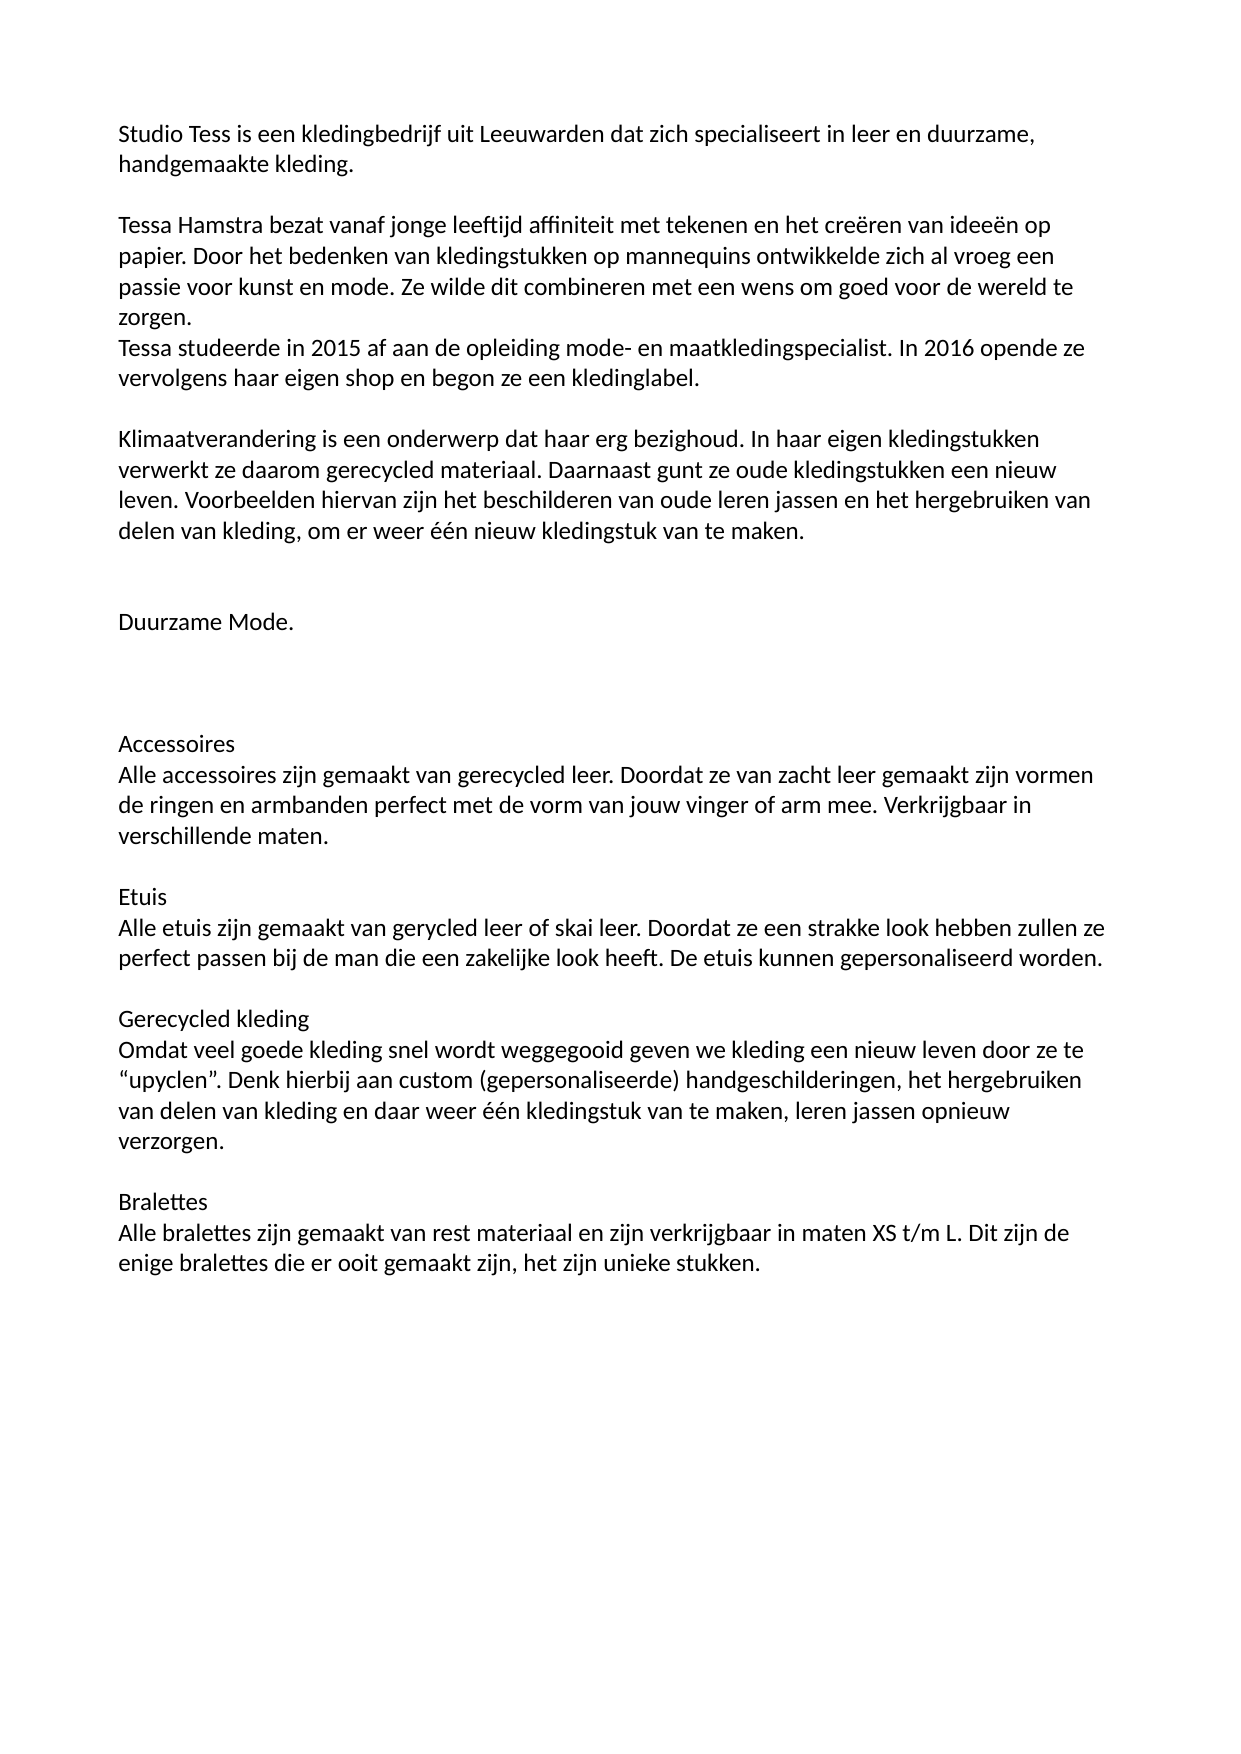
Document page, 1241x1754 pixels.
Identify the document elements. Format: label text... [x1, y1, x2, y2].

text Tessa studeerde in 2015 af aan de opleiding mode- en maatkledingspecialist. In 2016 opende ze vervolgens haar eigen shop en begon ze een kledinglabel. [118, 332, 1122, 393]
text Etuis [118, 881, 1122, 912]
text Alle etuis zijn gemaakt van gerycled leer of skai leer. Doordat ze een strakke look hebben zullen ze perfect passen bij de man die een zakelijke look heeft. De etuis kunnen gepersonaliseerd worden. [118, 912, 1122, 973]
text Gerecycled kleding [118, 1003, 1122, 1034]
text Alle bralettes zijn gemaakt van rest materiaal en zijn verkrijgbaar in maten XS t/m L. Dit zijn de enige bralettes die er ooit gemaakt zijn, het zijn unieke stukken. [118, 1217, 1122, 1278]
text Accessoires [118, 728, 1122, 759]
text Omdat veel goede kleding snel wordt weggegooid geven we kleding een nieuw leven door ze te “upyclen”. Denk hierbij aan custom (gepersonaliseerde) handgeschilderingen, het hergebruiken van delen van kleding en daar weer één kledingstuk van te maken, leren jassen opnieuw verzorgen. [118, 1034, 1122, 1156]
text Studio Tess is een kledingbedrijf uit Leeuwarden dat zich specialiseert in leer en duurzame, handgemaakte kleding. [118, 118, 1122, 179]
text Klimaatverandering is een onderwerp dat haar erg bezighoud. In haar eigen kledingstukken verwerkt ze daarom gerecycled materiaal. Daarnaast gunt ze oude kledingstukken een nieuw leven. Voorbeelden hiervan zijn het beschilderen van oude leren jassen en het hergebruiken van delen van kleding, om er weer één nieuw kledingstuk van te maken. [118, 423, 1122, 545]
text Alle accessoires zijn gemaakt van gerecycled leer. Doordat ze van zacht leer gemaakt zijn vormen de ringen en armbanden perfect met de vorm van jouw vinger of arm mee. Verkrijgbaar in verschillende maten. [118, 759, 1122, 851]
text Duurzame Mode. [118, 606, 1122, 637]
text Bralettes [118, 1186, 1122, 1217]
text Tessa Hamstra bezat vanaf jonge leeftijd affiniteit met tekenen en het creëren van ideeën op papier. Door het bedenken van kledingstukken op mannequins ontwikkelde zich al vroeg een passie voor kunst en mode. Ze wilde dit combineren met een wens om goed voor de wereld te zorgen. [118, 210, 1122, 332]
